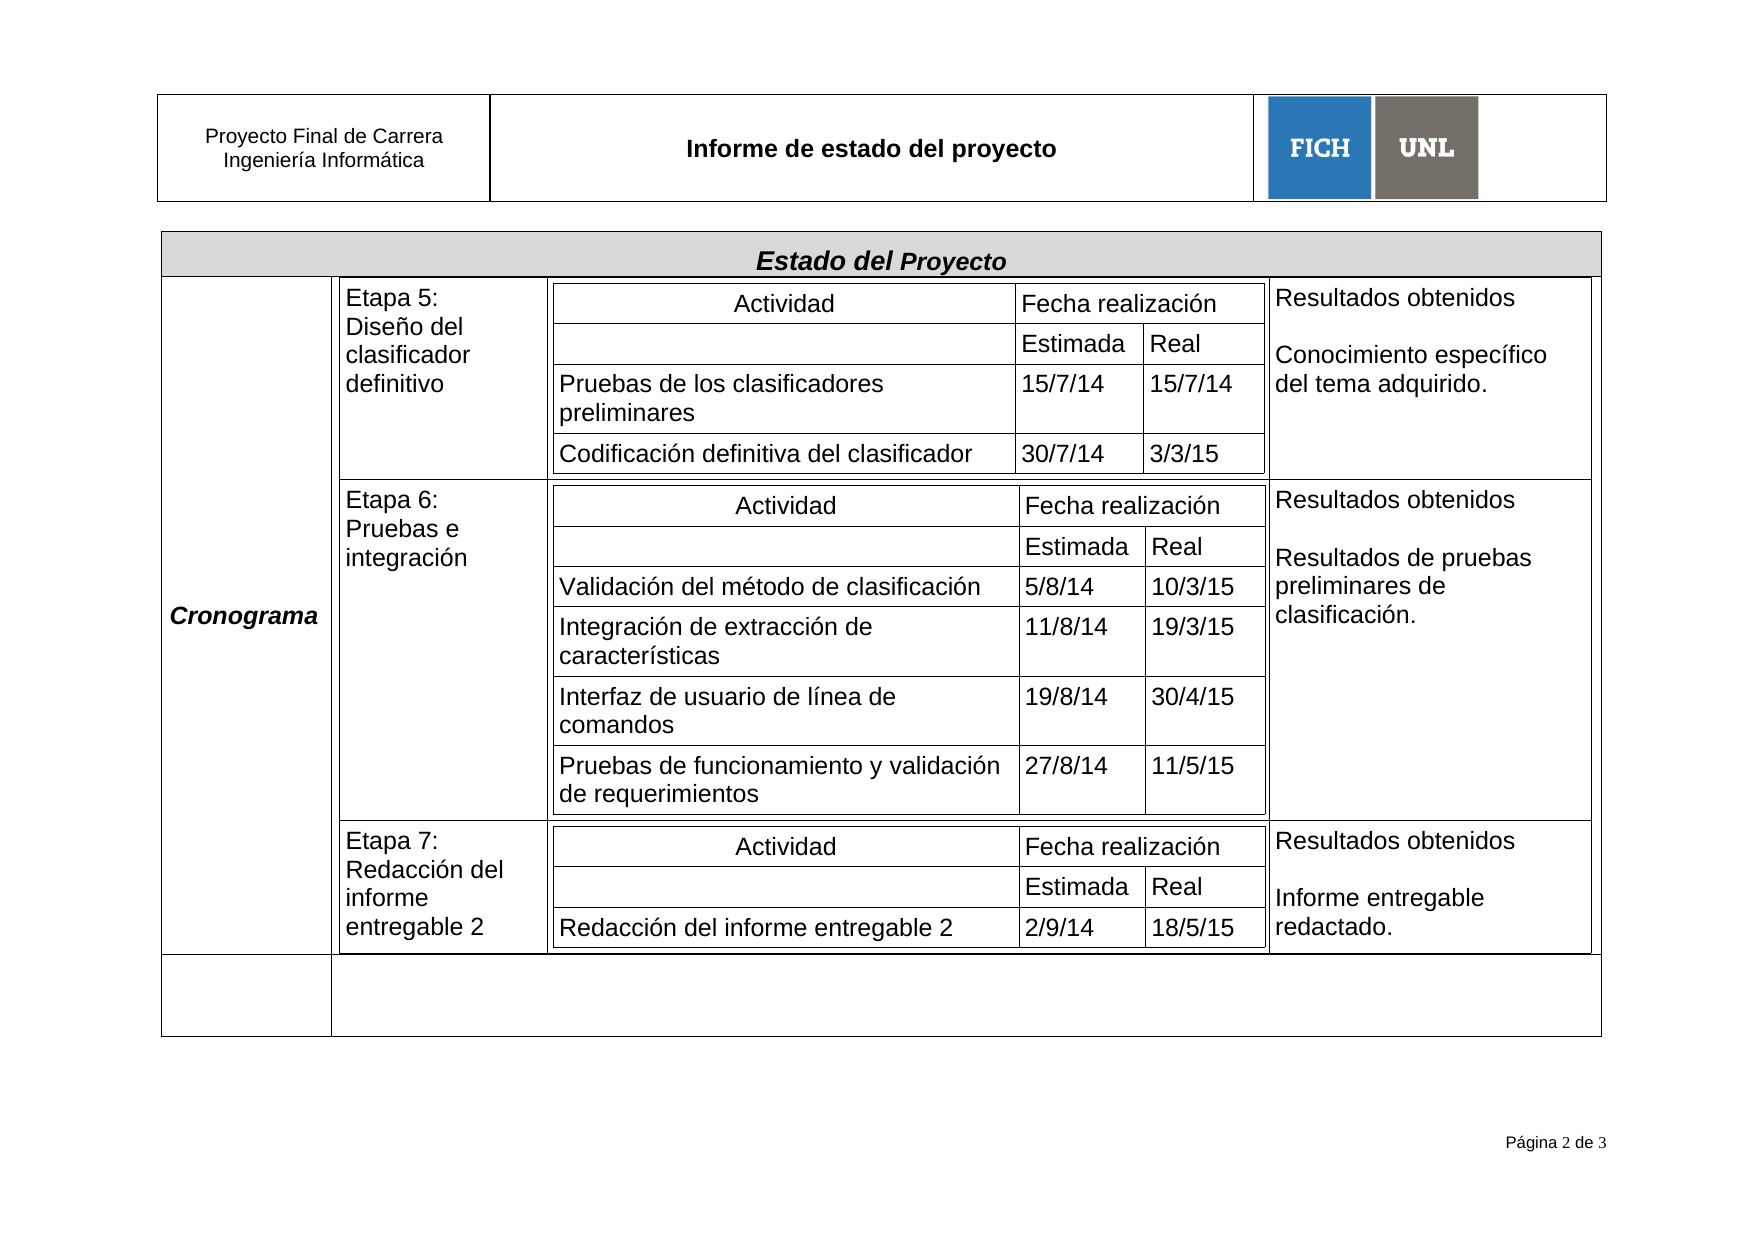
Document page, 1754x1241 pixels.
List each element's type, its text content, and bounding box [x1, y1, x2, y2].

table_cell 2/9/14 [1020, 908, 1145, 947]
table_cell Validación del método de clasificación [554, 567, 1019, 606]
table_cell [548, 480, 1269, 820]
table_cell [332, 277, 339, 953]
table_cell Redacción del informe entregable 2 [554, 908, 1019, 947]
table_cell 10/3/15 [1146, 567, 1265, 606]
table_cell 30/7/14 [1016, 434, 1143, 473]
table_cell 11/8/14 [1020, 607, 1145, 676]
table_cell [554, 867, 1019, 907]
table_cell Estimada [1020, 867, 1145, 907]
table_cell Real [1146, 867, 1265, 907]
table_cell [548, 821, 1269, 953]
table_cell [554, 527, 1019, 566]
table_header Fecha realización [1020, 486, 1265, 526]
table_header Actividad [554, 486, 1019, 526]
table_cell Integración de extracción de características [554, 607, 1019, 676]
table_cell Resultados obtenidos Resultados de pruebas preliminares de clasificación. [1270, 480, 1591, 820]
table_cell Resultados obtenidos Informe entregable redactado. [1270, 821, 1591, 953]
table_cell Estimada [1016, 324, 1143, 363]
table_cell Real [1144, 324, 1264, 363]
table_cell 19/8/14 [1020, 677, 1145, 745]
table_cell [332, 955, 1601, 1036]
table_header Actividad [554, 284, 1015, 323]
table_header Estado del Proyecto [162, 232, 1601, 276]
table_cell Real [1146, 527, 1265, 566]
table_cell Pruebas de funcionamiento y validación de requerimientos [554, 746, 1019, 814]
table_cell [554, 324, 1015, 363]
table_cell Estimada [1020, 527, 1145, 566]
table_header [548, 278, 1269, 479]
table_cell 11/5/15 [1146, 746, 1265, 814]
table_cell [1592, 277, 1601, 953]
table_cell Etapa 7: Redacción del informe entregable 2 [340, 821, 547, 953]
table_cell 30/4/15 [1146, 677, 1265, 745]
table_cell [162, 955, 331, 1036]
table_cell Cronograma [162, 277, 331, 953]
picture [1265, 95, 1481, 201]
table_cell Codificación definitiva del clasificador [554, 434, 1015, 473]
table_cell Interfaz de usuario de línea de comandos [554, 677, 1019, 745]
table_header Actividad [554, 827, 1019, 866]
table_header Etapa 5: Diseño del clasificador definitivo [340, 278, 547, 479]
table_cell 3/3/15 [1144, 434, 1264, 473]
table_cell 15/7/14 [1016, 365, 1143, 433]
table_cell 15/7/14 [1144, 365, 1264, 433]
table_cell Etapa 6: Pruebas e integración [340, 480, 547, 820]
table_cell 27/8/14 [1020, 746, 1145, 814]
table_cell 19/3/15 [1146, 607, 1265, 676]
table_header Resultados obtenidos Conocimiento específico del tema adquirido. [1270, 278, 1591, 479]
table_cell 18/5/15 [1146, 908, 1265, 947]
table_header Fecha realización [1020, 827, 1265, 866]
table_header Fecha realización [1016, 284, 1264, 323]
table_cell Pruebas de los clasificadores preliminares [554, 365, 1015, 433]
table_cell 5/8/14 [1020, 567, 1145, 606]
